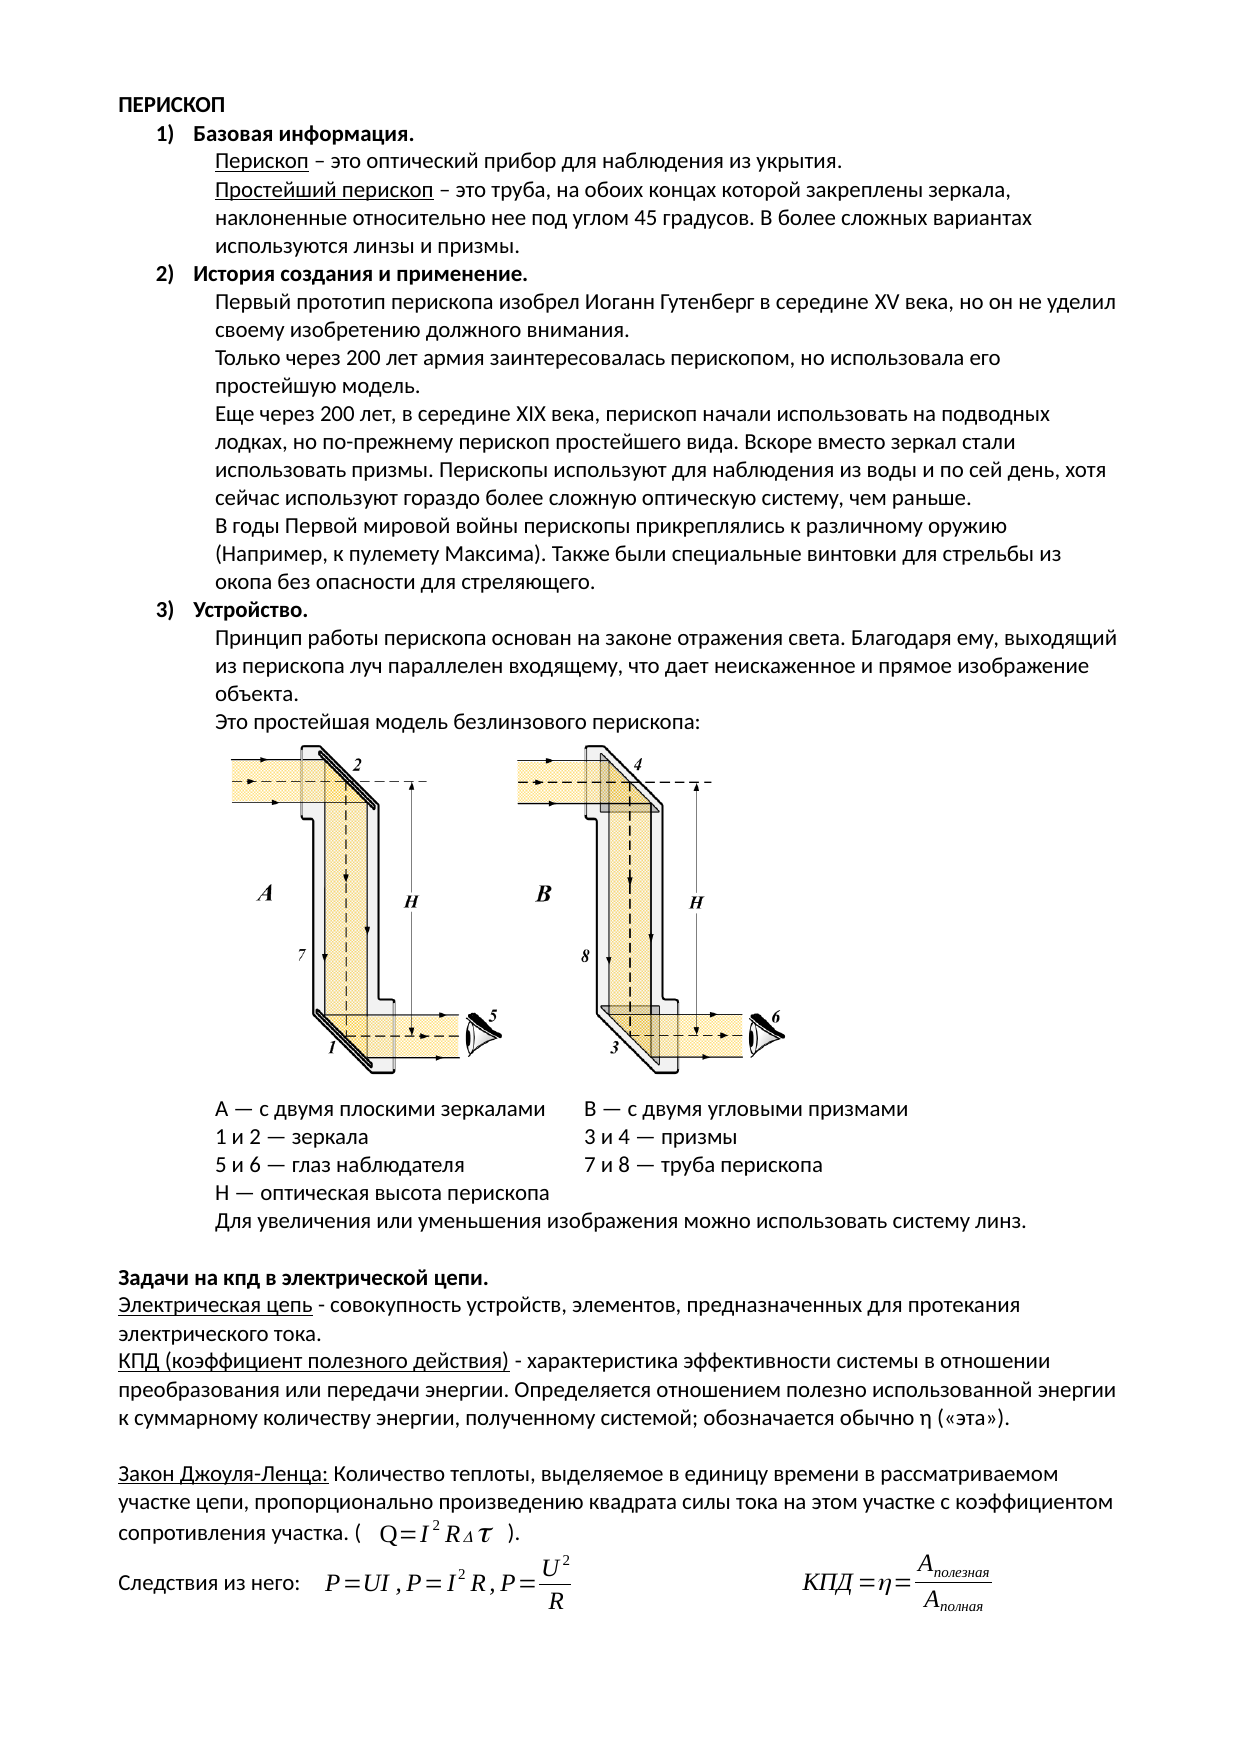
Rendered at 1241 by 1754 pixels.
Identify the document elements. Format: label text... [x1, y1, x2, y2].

text Следствия из него: [118, 1549, 1122, 1616]
list Только через 200 лет армия заинтересовалась перископом, но использовала его простейшую модель. [215, 343, 1122, 399]
list Еще через 200 лет, в середине XIX века, перископ начали использовать на подводных лодках, но по-прежнему перископ простейшего вида. Вскоре вместо зеркал стали использовать призмы. Перископы используют для наблюдения из воды и по сей день, хотя сейчас используют гораздо более сложную оптическую систему, чем раньше. [215, 399, 1122, 511]
text Задачи на кпд в электрической цепи. [118, 1263, 1122, 1291]
text КПД (коэффициент полезного действия) - характеристика эффективности системы в отношении преобразования или передачи энергии. Определяется отношением полезно использованной энергии к суммарному количеству энергии, полученному системой; обозначается обычно η («эта»). [118, 1347, 1122, 1431]
list Принцип работы перископа основан на законе отражения света. Благодаря ему, выходящий из перископа луч параллелен входящему, что дает неискаженное и прямое изображение объекта. [215, 623, 1122, 707]
text Электрическая цепь - совокупность устройств, элементов, предназначенных для протекания электрического тока. [118, 1291, 1122, 1347]
list 5 и 6 — глаз наблюдателя 7 и 8 — труба перископа [215, 1151, 1122, 1178]
list A — с двумя плоскими зеркалами B — с двумя угловыми призмами [215, 1094, 1122, 1122]
list История создания и применение. [156, 259, 1122, 287]
text ПЕРИСКОП [118, 91, 1122, 119]
list Для увеличения или уменьшения изображения можно использовать систему линз. [215, 1207, 1122, 1234]
list Устройство. [156, 595, 1122, 623]
list В годы Первой мировой войны перископы прикреплялись к различному оружию (Например, к пулемету Максима). Также были специальные винтовки для стрельбы из окопа без опасности для стреляющего. [215, 511, 1122, 595]
list Базовая информация. [156, 119, 1122, 147]
list Это простейшая модель безлинзового перископа: [215, 707, 1122, 735]
text Закон Джоуля-Ленца: Количество теплоты, выделяемое в единицу времени в рассматриваемом участке цепи, пропорционально произведению квадрата силы тока на этом участке с коэффициентом сопротивления участка. (). [118, 1459, 1122, 1549]
list H — оптическая высота перископа [215, 1178, 1122, 1207]
text Перископ – это оптический прибор для наблюдения из укрытия. [141, 147, 1122, 175]
list 1 и 2 — зеркала 3 и 4 — призмы [215, 1122, 1122, 1151]
text Простейший перископ – это труба, на обоих концах которой закреплены зеркала, наклоненные относительно нее под углом 45 градусов. В более сложных вариантах используются линзы и призмы. [215, 175, 1122, 259]
list Первый прототип перископа изобрел Иоганн Гутенберг в середине XV века, но он не уделил своему изобретению должного внимания. [215, 287, 1122, 343]
picture [214, 735, 800, 1095]
